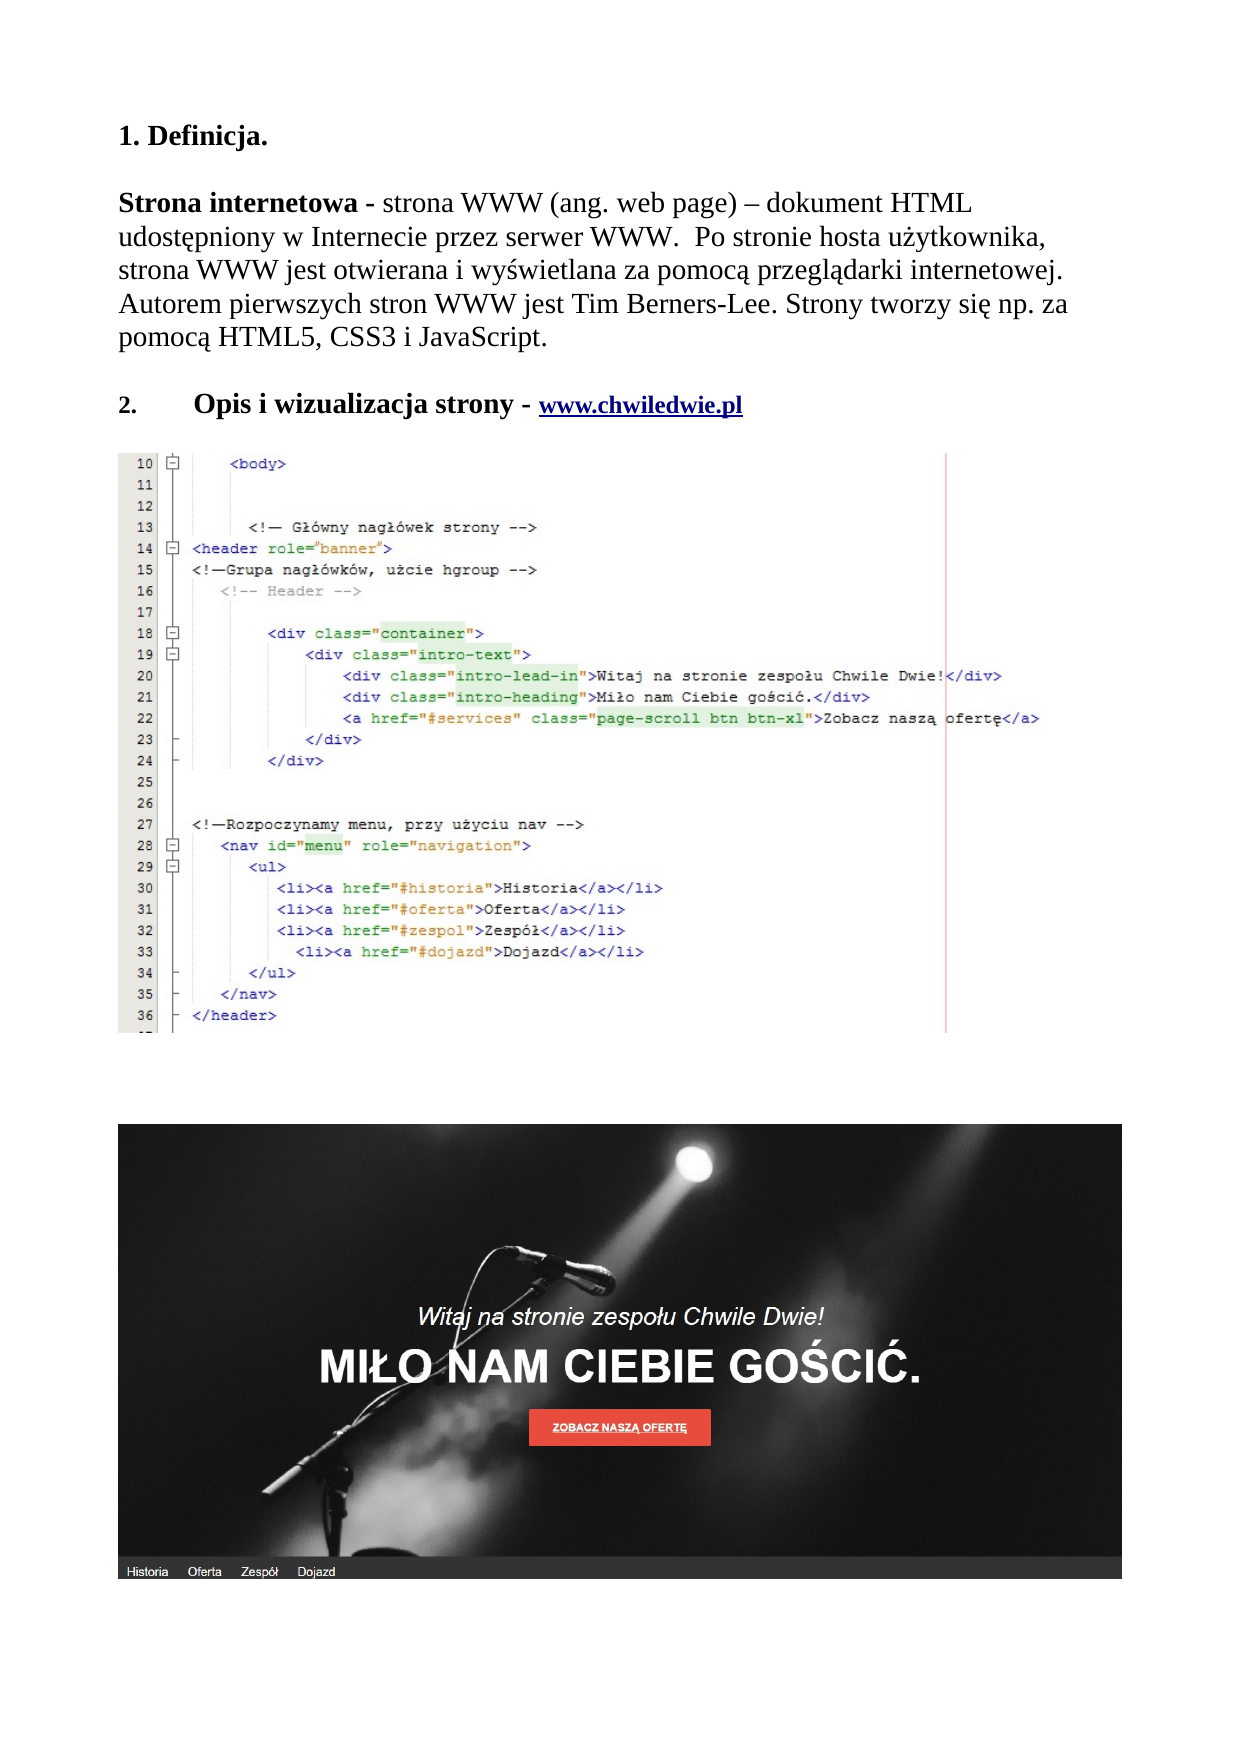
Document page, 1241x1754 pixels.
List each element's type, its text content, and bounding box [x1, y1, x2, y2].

picture [118, 1124, 1122, 1579]
list Opis i wizualizacja strony - www.chwiledwie.pl [118, 386, 1122, 420]
picture [118, 453, 1122, 1033]
text 1. Definicja. [118, 118, 1122, 152]
text Strona internetowa - strona WWW (ang. web page) – dokument HTML udostępniony w Internecie przez serwer WWW. Po stronie hosta użytkownika, strona WWW jest otwierana i wyświetlana za pomocą przeglądarki internetowej. [118, 185, 1122, 286]
text Autorem pierwszych stron WWW jest Tim Berners-Lee. Strony tworzy się np. za pomocą HTML5, CSS3 i JavaScript. [118, 286, 1122, 353]
